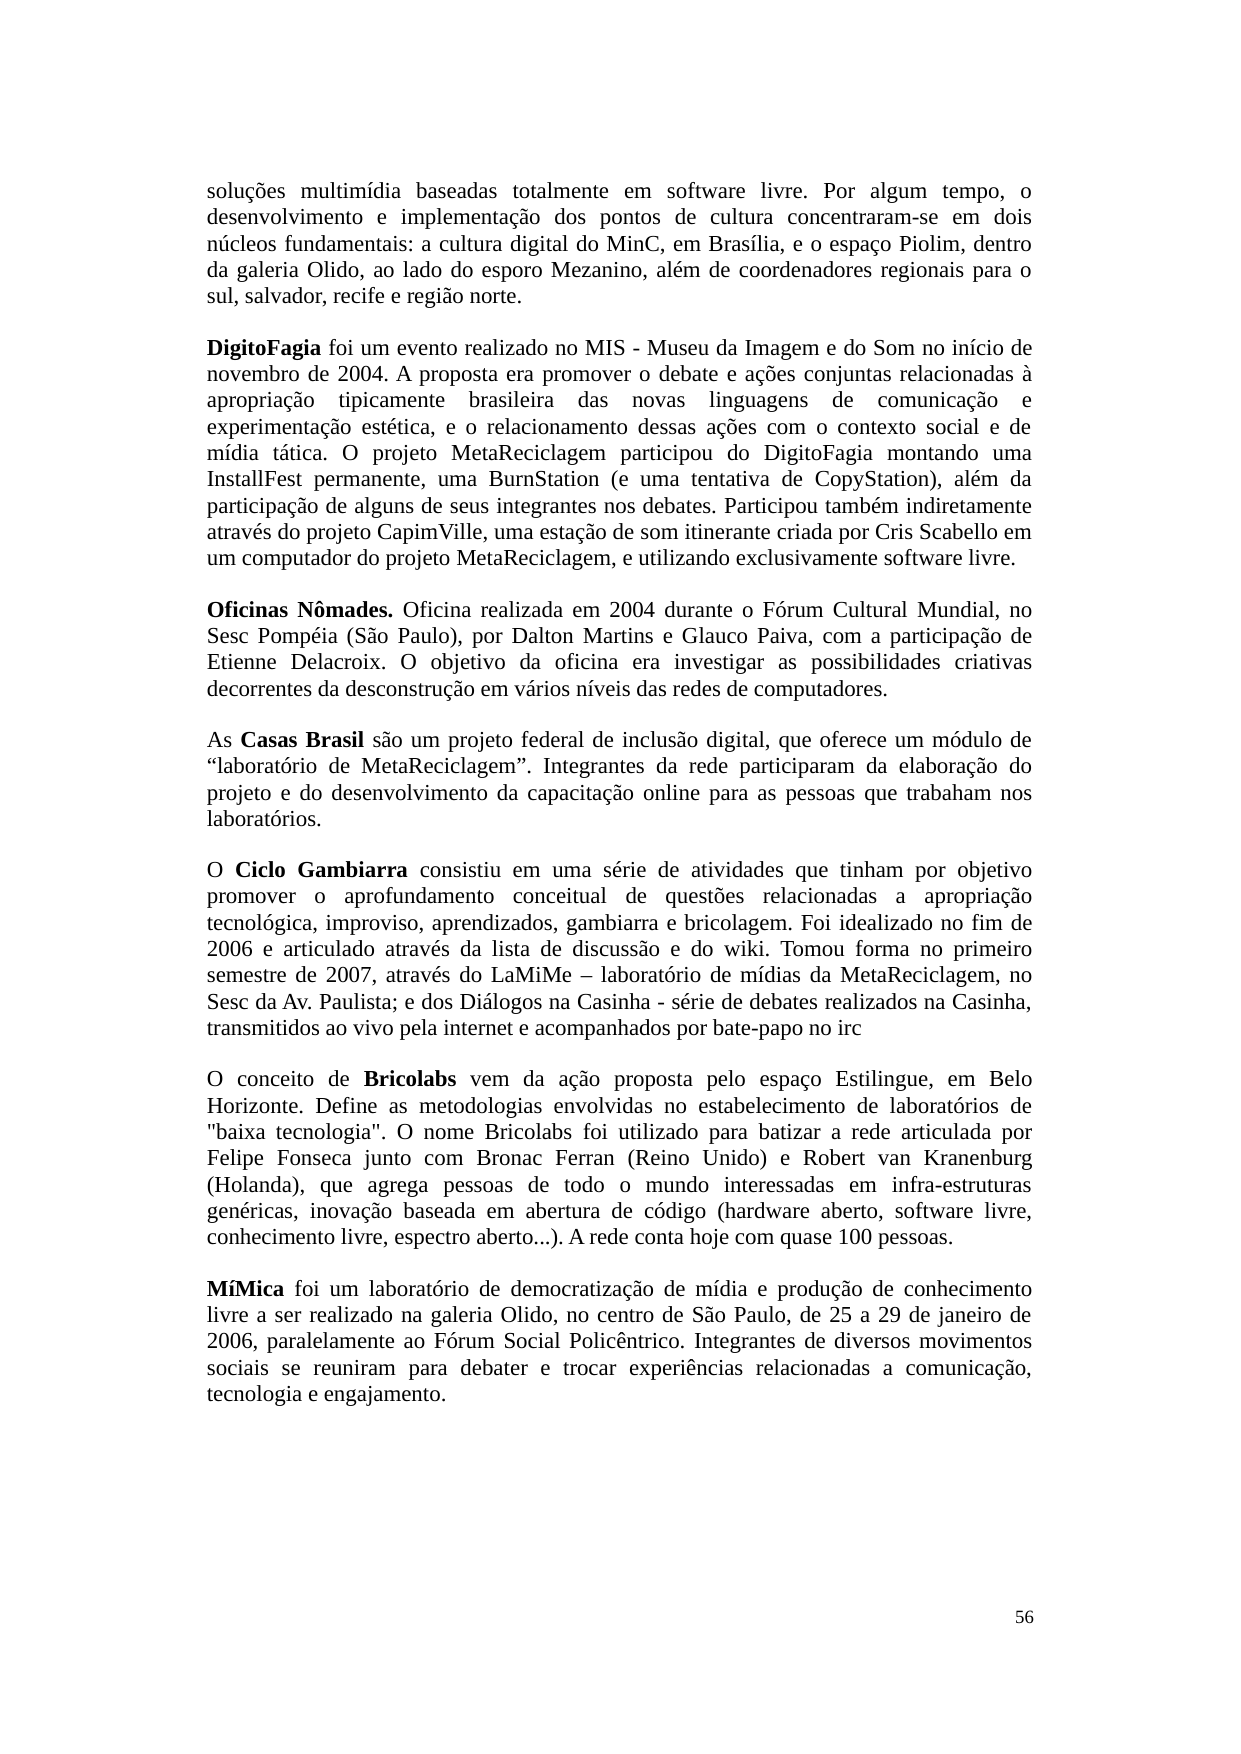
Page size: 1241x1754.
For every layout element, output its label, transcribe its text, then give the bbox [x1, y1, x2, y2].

text DigitoFagia foi um evento realizado no MIS - Museu da Imagem e do Som no início de novembro de 2004. A proposta era promover o debate e ações conjuntas relacionadas à apropriação tipicamente brasileira das novas linguagens de comunicação e experimentação estética, e o relacionamento dessas ações com o contexto social e de mídia tática. O projeto MetaReciclagem participou do DigitoFagia montando uma InstallFest permanente, uma BurnStation (e uma tentativa de CopyStation), além da participação de alguns de seus integrantes nos debates. Participou também indiretamente através do projeto CapimVille, uma estação de som itinerante criada por Cris Scabello em um computador do projeto MetaReciclagem, e utilizando exclusivamente software livre. [207, 334, 1033, 571]
text Oficinas Nômades. Oficina realizada em 2004 durante o Fórum Cultural Mundial, no Sesc Pompéia (São Paulo), por Dalton Martins e Glauco Paiva, com a participação de Etienne Delacroix. O objetivo da oficina era investigar as possibilidades criativas decorrentes da desconstrução em vários níveis das redes de computadores. [207, 596, 1033, 701]
text soluções multimídia baseadas totalmente em software livre. Por algum tempo, o desenvolvimento e implementação dos pontos de cultura concentraram-se em dois núcleos fundamentais: a cultura digital do MinC, em Brasília, e o espaço Piolim, dentro da galeria Olido, ao lado do esporo Mezanino, além de coordenadores regionais para o sul, salvador, recife e região norte. [207, 177, 1033, 309]
text O Ciclo Gambiarra consistiu em uma série de atividades que tinham por objetivo promover o aprofundamento conceitual de questões relacionadas a apropriação tecnológica, improviso, aprendizados, gambiarra e bricolagem. Foi idealizado no fim de 2006 e articulado através da lista de discussão e do wiki. Tomou forma no primeiro semestre de 2007, através do LaMiMe – laboratório de mídias da MetaReciclagem, no Sesc da Av. Paulista; e dos Diálogos na Casinha - série de debates realizados na Casinha, transmitidos ao vivo pela internet e acompanhados por bate-papo no irc [207, 856, 1033, 1041]
text O conceito de Bricolabs vem da ação proposta pelo espaço Estilingue, em Belo Horizonte. Define as metodologias envolvidas no estabelecimento de laboratórios de "baixa tecnologia". O nome Bricolabs foi utilizado para batizar a rede articulada por Felipe Fonseca junto com Bronac Ferran (Reino Unido) e Robert van Kranenburg (Holanda), que agrega pessoas de todo o mundo interessadas em infra-estruturas genéricas, inovação baseada em abertura de código (hardware aberto, software livre, conhecimento livre, espectro aberto...). A rede conta hoje com quase 100 pessoas. [207, 1065, 1033, 1250]
text As Casas Brasil são um projeto federal de inclusão digital, que oferece um módulo de “laboratório de MetaReciclagem”. Integrantes da rede participaram da elaboração do projeto e do desenvolvimento da capacitação online para as pessoas que trabaham nos laboratórios. [207, 726, 1033, 831]
text MíMica foi um laboratório de democratização de mídia e produção de conhecimento livre a ser realizado na galeria Olido, no centro de São Paulo, de 25 a 29 de janeiro de 2006, paralelamente ao Fórum Social Policêntrico. Integrantes de diversos movimentos sociais se reuniram para debater e trocar experiências relacionadas a comunicação, tecnologia e engajamento. [207, 1274, 1033, 1406]
